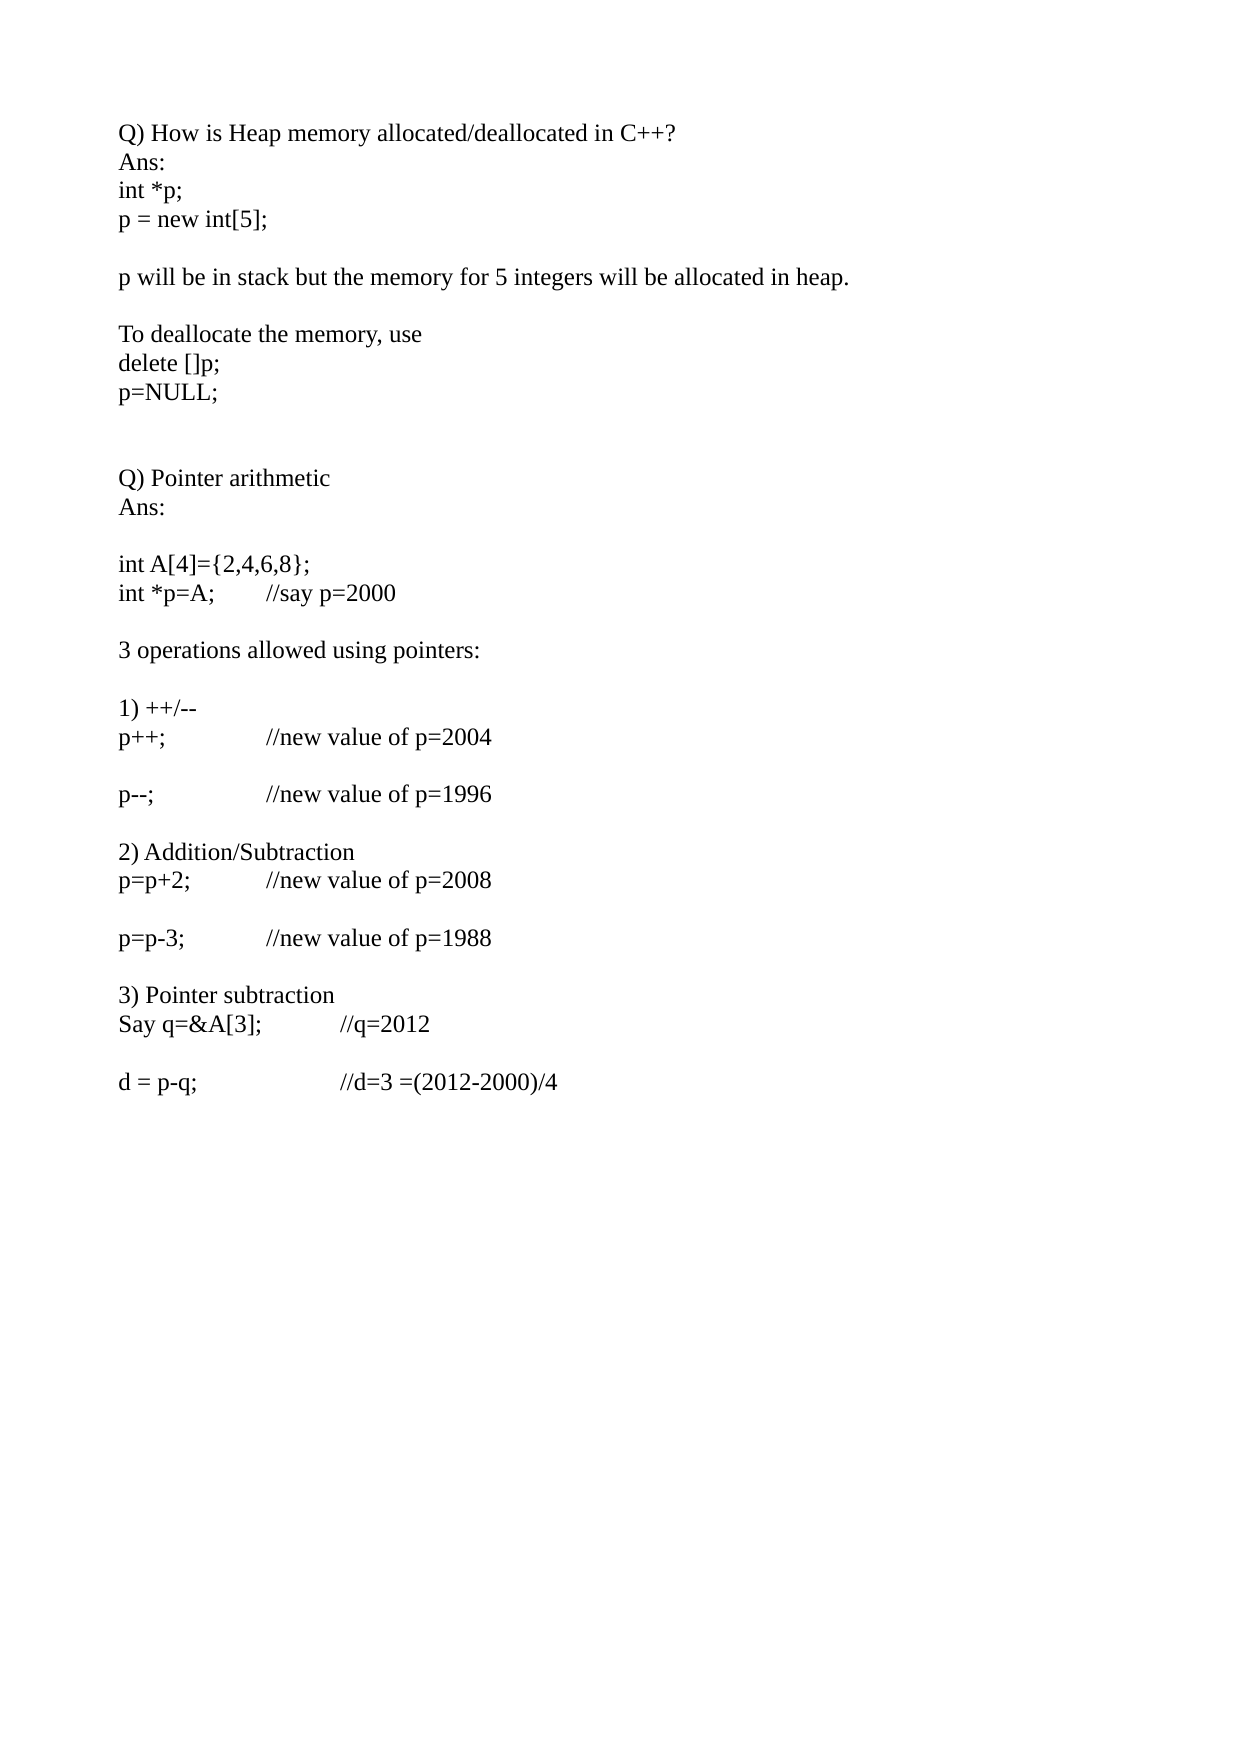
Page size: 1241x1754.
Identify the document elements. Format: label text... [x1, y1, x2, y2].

text p = new int[5]; [118, 204, 1122, 233]
text p--; //new value of p=1996 [118, 779, 1122, 808]
text p=p+2; //new value of p=2008 [118, 866, 1122, 894]
text Say q=&A[3]; //q=2012 [118, 1009, 1122, 1038]
text To deallocate the memory, use [118, 319, 1122, 348]
text Ans: [118, 147, 1122, 176]
text int *p=A; //say p=2000 [118, 578, 1122, 607]
text Q) How is Heap memory allocated/deallocated in C++? [118, 118, 1122, 147]
text int A[4]={2,4,6,8}; [118, 549, 1122, 578]
text p=p-3; //new value of p=1988 [118, 923, 1122, 952]
text 3) Pointer subtraction [118, 981, 1122, 1009]
text p=NULL; [118, 377, 1122, 406]
text Q) Pointer arithmetic [118, 463, 1122, 492]
text p++; //new value of p=2004 [118, 722, 1122, 751]
text p will be in stack but the memory for 5 integers will be allocated in heap. [118, 262, 1122, 291]
text Ans: [118, 492, 1122, 521]
text delete []p; [118, 348, 1122, 377]
text d = p-q; //d=3 =(2012-2000)/4 [118, 1067, 1122, 1096]
text 2) Addition/Subtraction [118, 837, 1122, 866]
text int *p; [118, 176, 1122, 204]
text 3 operations allowed using pointers: [118, 636, 1122, 664]
text 1) ++/-- [118, 693, 1122, 722]
